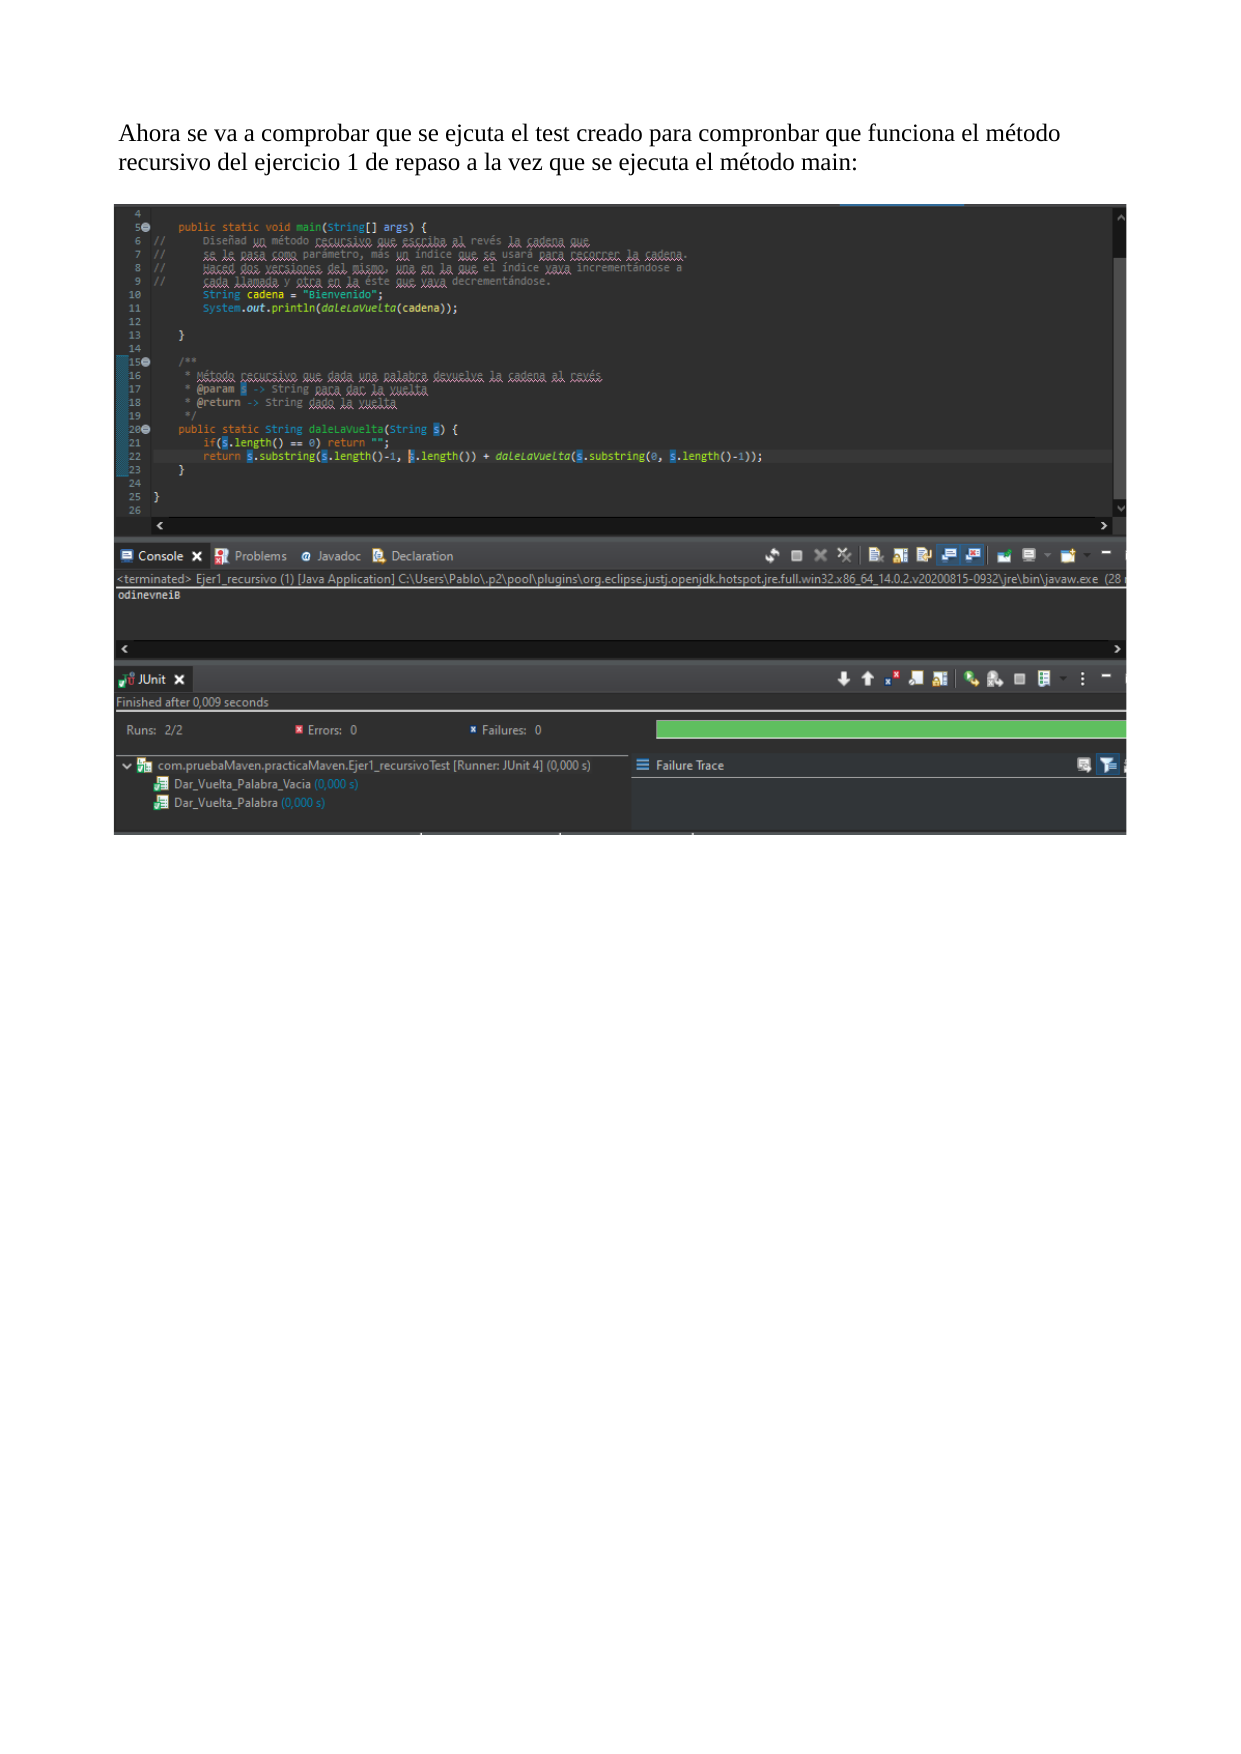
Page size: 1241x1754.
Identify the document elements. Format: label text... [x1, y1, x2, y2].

text Ahora se va a comprobar que se ejcuta el test creado para compronbar que funciona el método recursivo del ejercicio 1 de repaso a la vez que se ejecuta el método main: [118, 118, 1122, 176]
picture [113, 204, 1127, 835]
